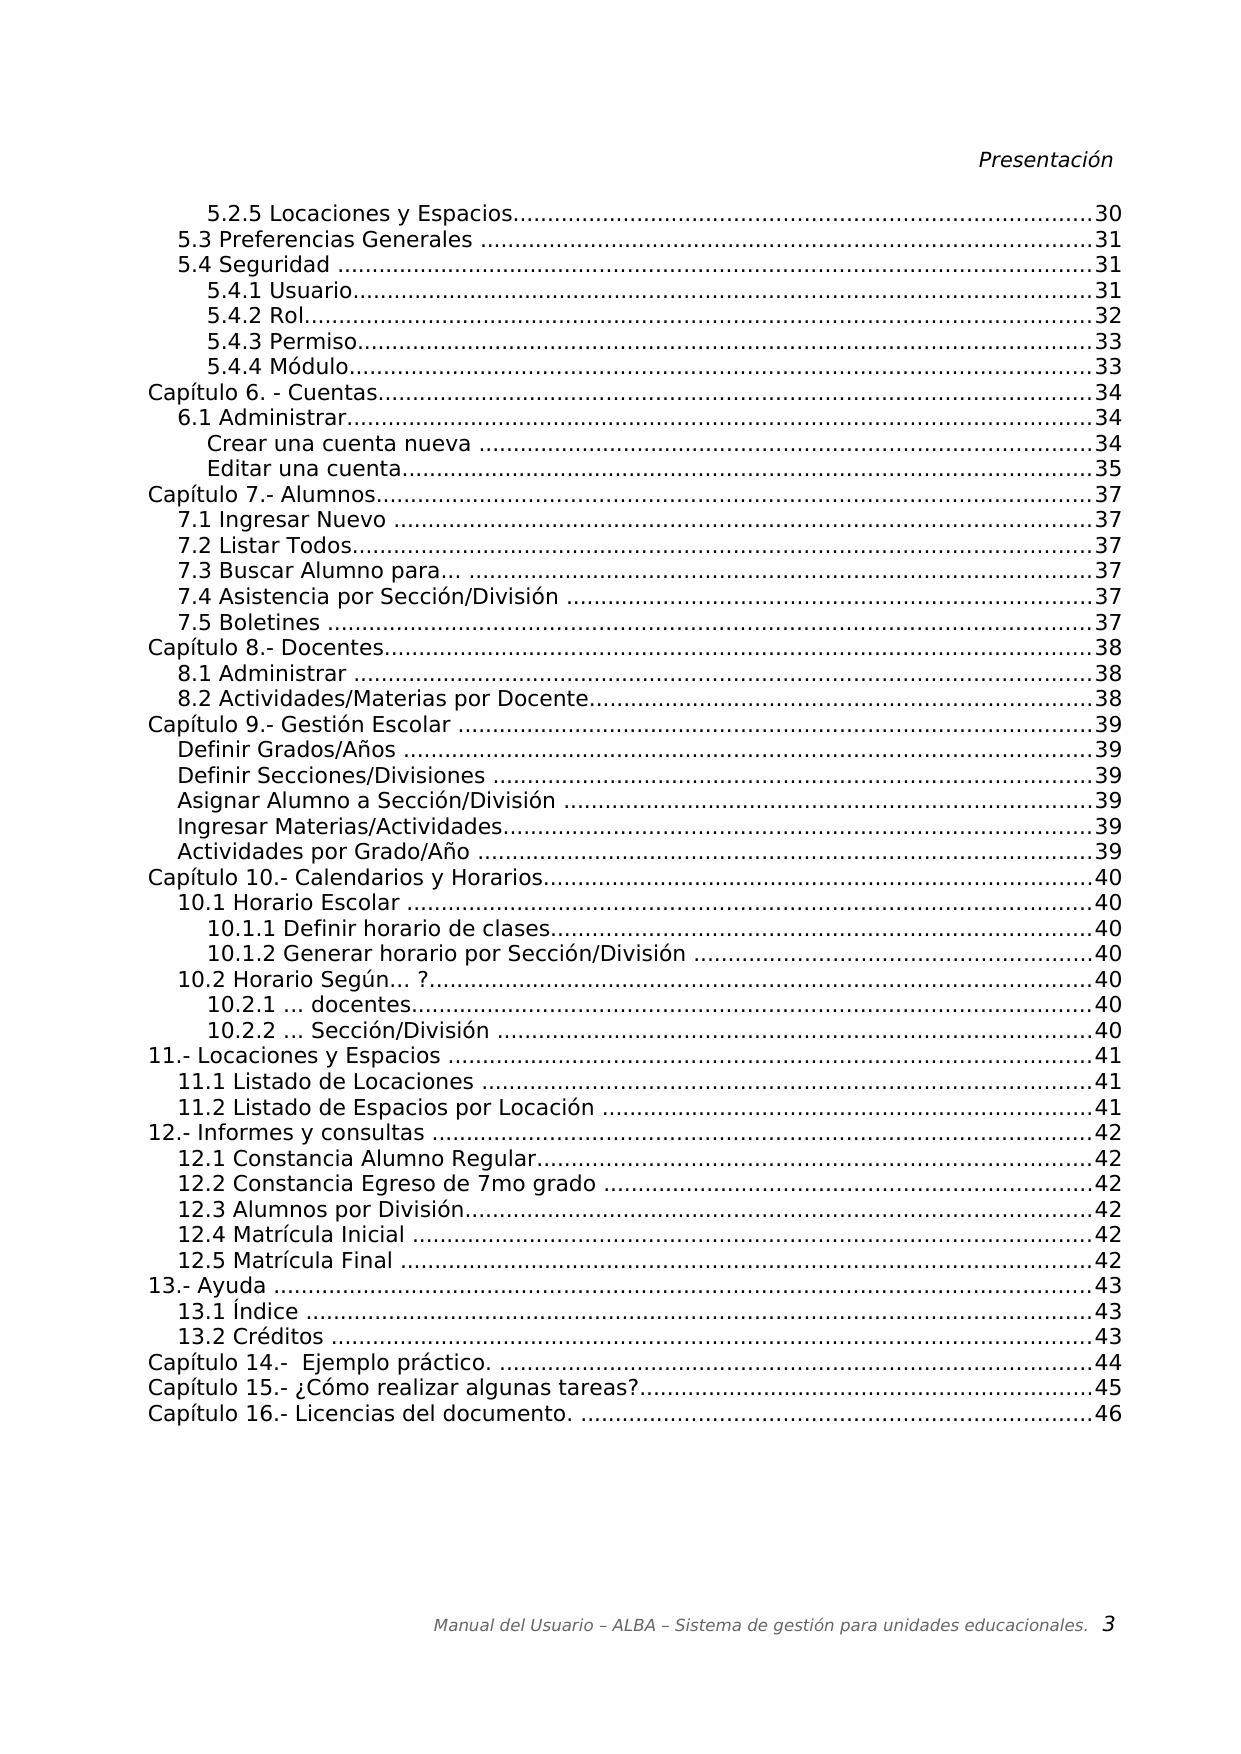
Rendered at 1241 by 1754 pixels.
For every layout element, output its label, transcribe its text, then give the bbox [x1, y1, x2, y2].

text Capítulo 7.- Alumnos 37 [148, 482, 1122, 508]
text Capítulo 14.- Ejemplo práctico. 44 [148, 1350, 1122, 1375]
text 5.4.3 Permiso 33 [207, 329, 1122, 354]
text Ingresar Materias/Actividades 39 [177, 814, 1122, 839]
text 6.1 Administrar 34 [177, 406, 1122, 431]
text 7.4 Asistencia por Sección/División 37 [177, 584, 1122, 610]
text 11.2 Listado de Espacios por Locación 41 [177, 1094, 1122, 1120]
text 8.1 Administrar 38 [177, 661, 1122, 686]
text 12.2 Constancia Egreso de 7mo grado 42 [177, 1171, 1122, 1197]
text 12.5 Matrícula Final 42 [177, 1248, 1122, 1273]
text 7.5 Boletines 37 [177, 610, 1122, 635]
text Capítulo 15.- ¿Cómo realizar algunas tareas? 45 [148, 1375, 1122, 1401]
text 7.3 Buscar Alumno para... 37 [177, 559, 1122, 584]
text Editar una cuenta 35 [207, 457, 1122, 482]
text Capítulo 10.- Calendarios y Horarios 40 [148, 865, 1122, 890]
text 11.- Locaciones y Espacios 41 [148, 1043, 1122, 1069]
text 5.4.1 Usuario 31 [207, 278, 1122, 303]
text Definir Grados/Años 39 [177, 737, 1122, 763]
text 5.4.2 Rol 32 [207, 303, 1122, 329]
text 12.- Informes y consultas 42 [148, 1120, 1122, 1146]
text 12.1 Constancia Alumno Regular 42 [177, 1146, 1122, 1171]
text 10.2 Horario Según... ? 40 [177, 967, 1122, 992]
text 5.4.4 Módulo 33 [207, 354, 1122, 380]
text Crear una cuenta nueva 34 [207, 431, 1122, 457]
text 5.3 Preferencias Generales 31 [177, 227, 1122, 252]
text 13.1 Índice 43 [177, 1299, 1122, 1324]
text 7.1 Ingresar Nuevo 37 [177, 508, 1122, 533]
text 7.2 Listar Todos 37 [177, 533, 1122, 559]
text Capítulo 9.- Gestión Escolar 39 [148, 712, 1122, 737]
text 10.2.1 ... docentes 40 [207, 992, 1122, 1018]
text 12.4 Matrícula Inicial 42 [177, 1222, 1122, 1248]
text 10.1.2 Generar horario por Sección/División 40 [207, 941, 1122, 967]
text 5.4 Seguridad 31 [177, 252, 1122, 278]
text Capítulo 16.- Licencias del documento. 46 [148, 1401, 1122, 1426]
text Actividades por Grado/Año 39 [177, 839, 1122, 865]
text 10.1 Horario Escolar 40 [177, 890, 1122, 916]
text 11.1 Listado de Locaciones 41 [177, 1069, 1122, 1094]
text Capítulo 8.- Docentes 38 [148, 635, 1122, 661]
text 12.3 Alumnos por División 42 [177, 1197, 1122, 1222]
text 10.2.2 ... Sección/División 40 [207, 1018, 1122, 1043]
text 13.- Ayuda 43 [148, 1273, 1122, 1299]
text 5.2.5 Locaciones y Espacios 30 [207, 201, 1122, 227]
text Definir Secciones/Divisiones 39 [177, 763, 1122, 788]
text 13.2 Créditos 43 [177, 1324, 1122, 1350]
text Capítulo 6. - Cuentas 34 [148, 380, 1122, 406]
text 8.2 Actividades/Materias por Docente 38 [177, 686, 1122, 712]
text 10.1.1 Definir horario de clases 40 [207, 916, 1122, 941]
text Asignar Alumno a Sección/División 39 [177, 788, 1122, 814]
